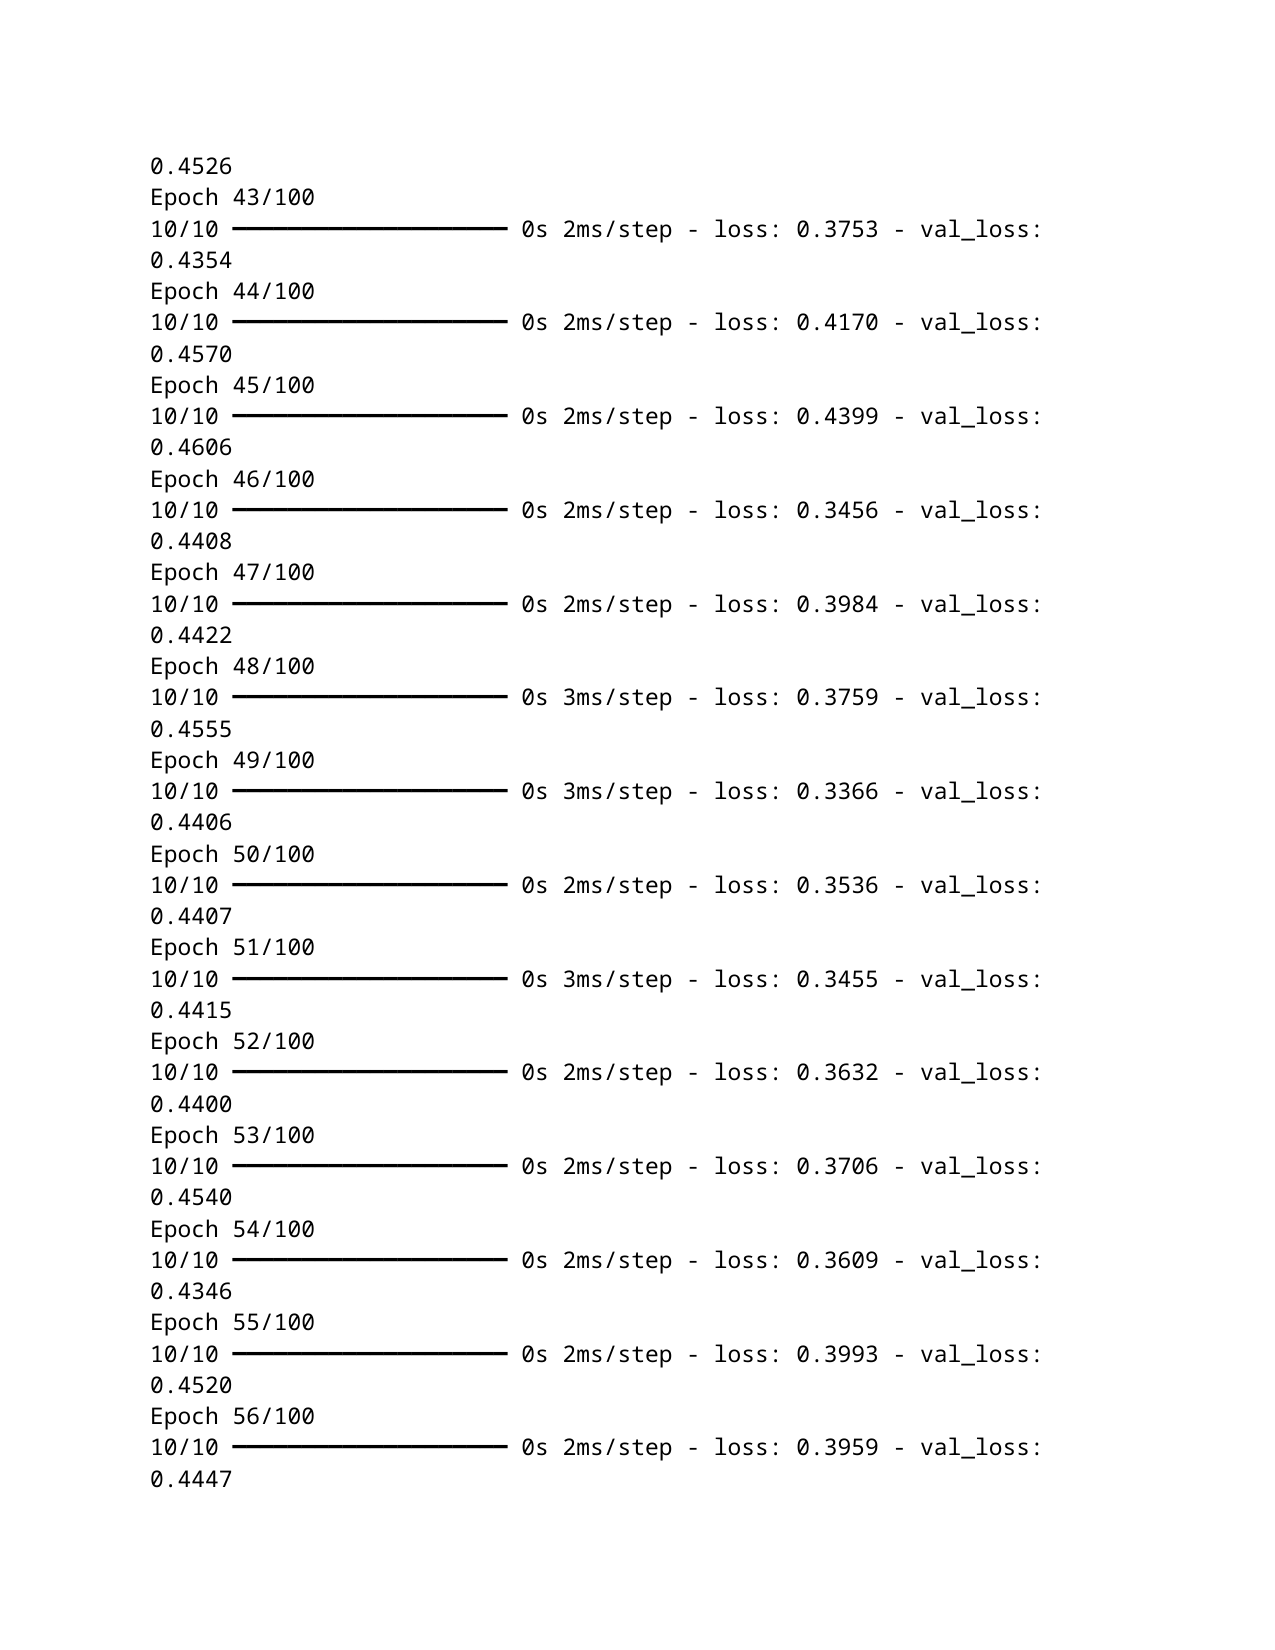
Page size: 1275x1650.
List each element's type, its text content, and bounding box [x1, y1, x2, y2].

text 0.4526 Epoch 43/100 10/10 ━━━━━━━━━━━━━━━━━━━━ 0s 2ms/step - loss: 0.3753 - val_loss: 0.4354 Epoch 44/100 10/10 ━━━━━━━━━━━━━━━━━━━━ 0s 2ms/step - loss: 0.4170 - val_loss: 0.4570 Epoch 45/100 10/10 ━━━━━━━━━━━━━━━━━━━━ 0s 2ms/step - loss: 0.4399 - val_loss: 0.4606 Epoch 46/100 10/10 ━━━━━━━━━━━━━━━━━━━━ 0s 2ms/step - loss: 0.3456 - val_loss: 0.4408 Epoch 47/100 10/10 ━━━━━━━━━━━━━━━━━━━━ 0s 2ms/step - loss: 0.3984 - val_loss: 0.4422 Epoch 48/100 10/10 ━━━━━━━━━━━━━━━━━━━━ 0s 3ms/step - loss: 0.3759 - val_loss: 0.4555 Epoch 49/100 10/10 ━━━━━━━━━━━━━━━━━━━━ 0s 3ms/step - loss: 0.3366 - val_loss: 0.4406 Epoch 50/100 10/10 ━━━━━━━━━━━━━━━━━━━━ 0s 2ms/step - loss: 0.3536 - val_loss: 0.4407 Epoch 51/100 10/10 ━━━━━━━━━━━━━━━━━━━━ 0s 3ms/step - loss: 0.3455 - val_loss: 0.4415 Epoch 52/100 10/10 ━━━━━━━━━━━━━━━━━━━━ 0s 2ms/step - loss: 0.3632 - val_loss: 0.4400 Epoch 53/100 10/10 ━━━━━━━━━━━━━━━━━━━━ 0s 2ms/step - loss: 0.3706 - val_loss: 0.4540 Epoch 54/100 10/10 ━━━━━━━━━━━━━━━━━━━━ 0s 2ms/step - loss: 0.3609 - val_loss: 0.4346 Epoch 55/100 10/10 ━━━━━━━━━━━━━━━━━━━━ 0s 2ms/step - loss: 0.3993 - val_loss: 0.4520 Epoch 56/100 10/10 ━━━━━━━━━━━━━━━━━━━━ 0s 2ms/step - loss: 0.3959 - val_loss: 0.4447 [150, 150, 1125, 1494]
